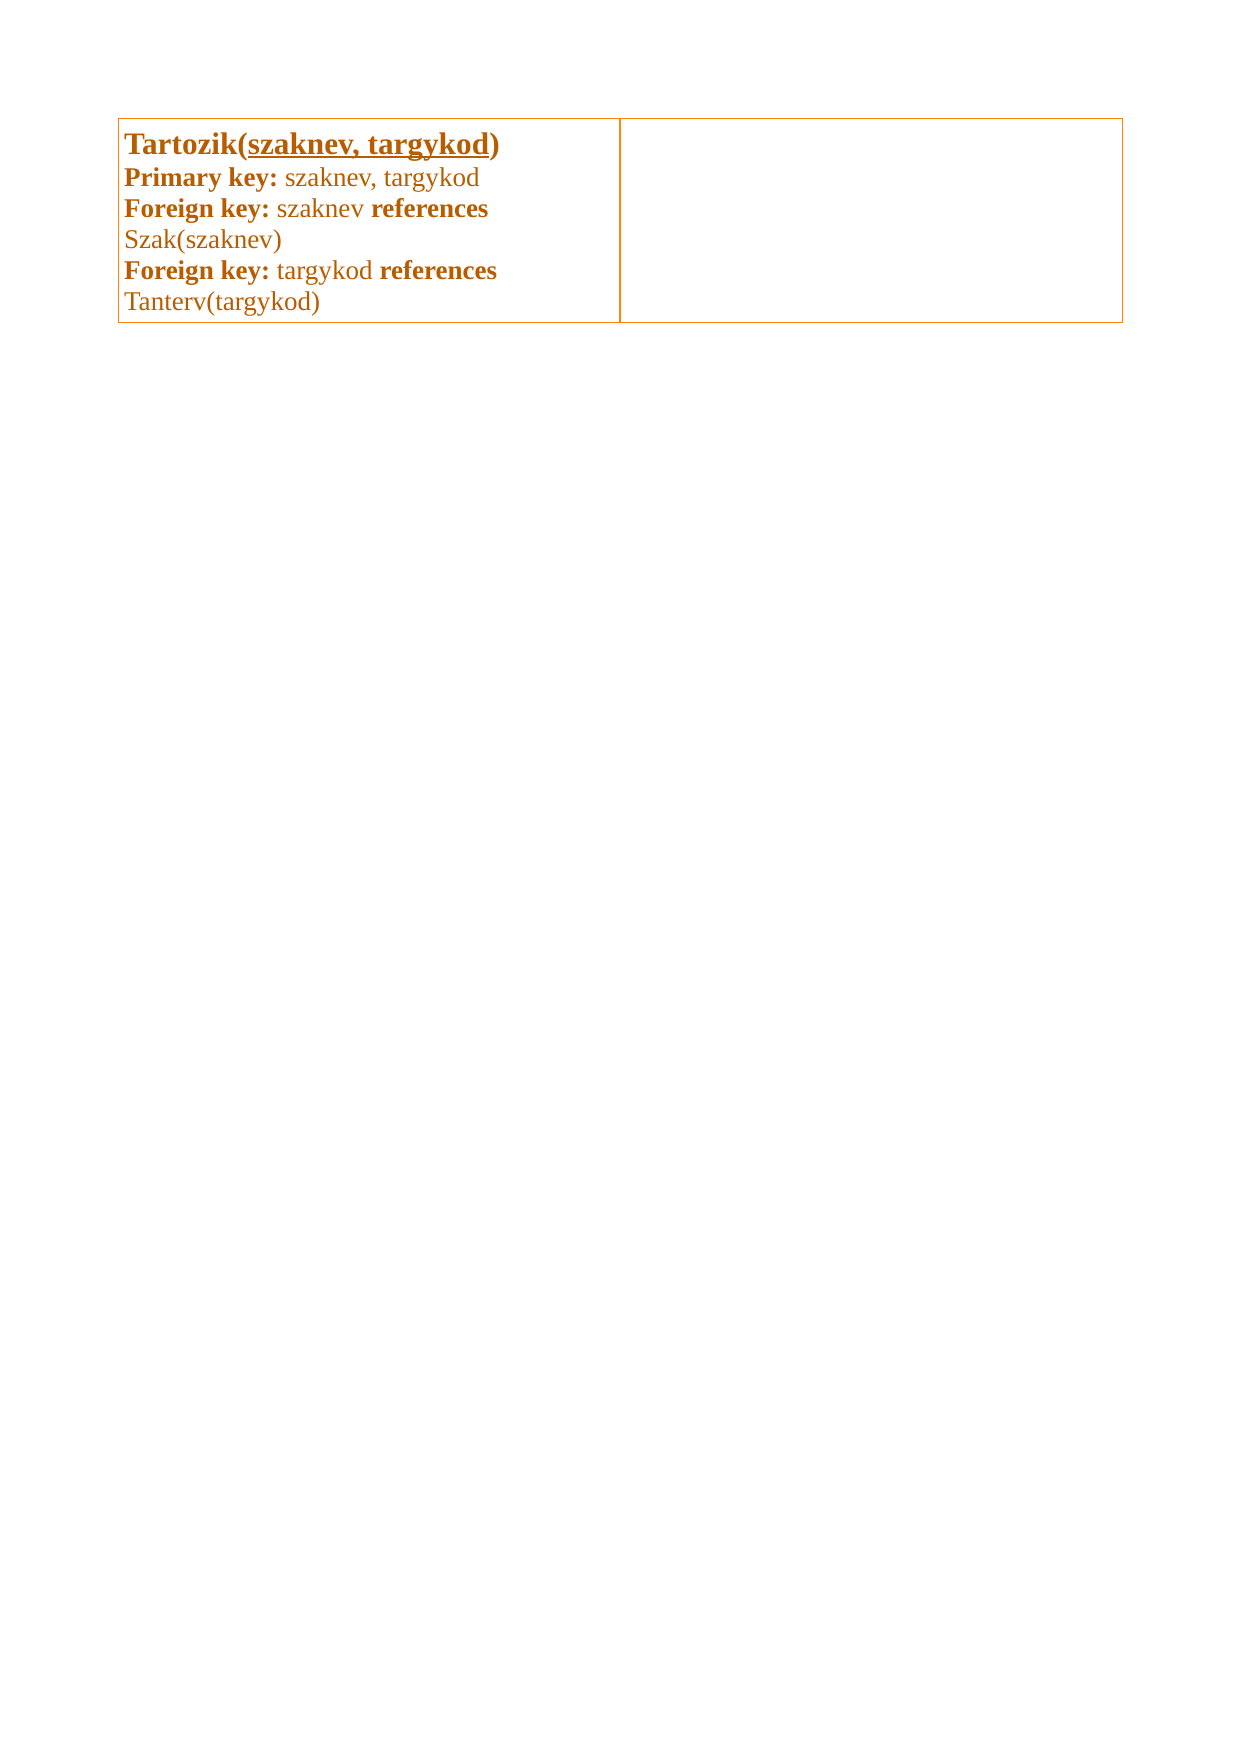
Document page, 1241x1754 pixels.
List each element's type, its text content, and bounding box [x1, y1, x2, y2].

table_cell Tartozik(szaknev, targykod) Primary key: szaknev, targykod Foreign key: szaknev references Szak(szaknev) Foreign key: targykod references Tanterv(targykod) [119, 119, 619, 322]
table_cell [621, 119, 1122, 322]
